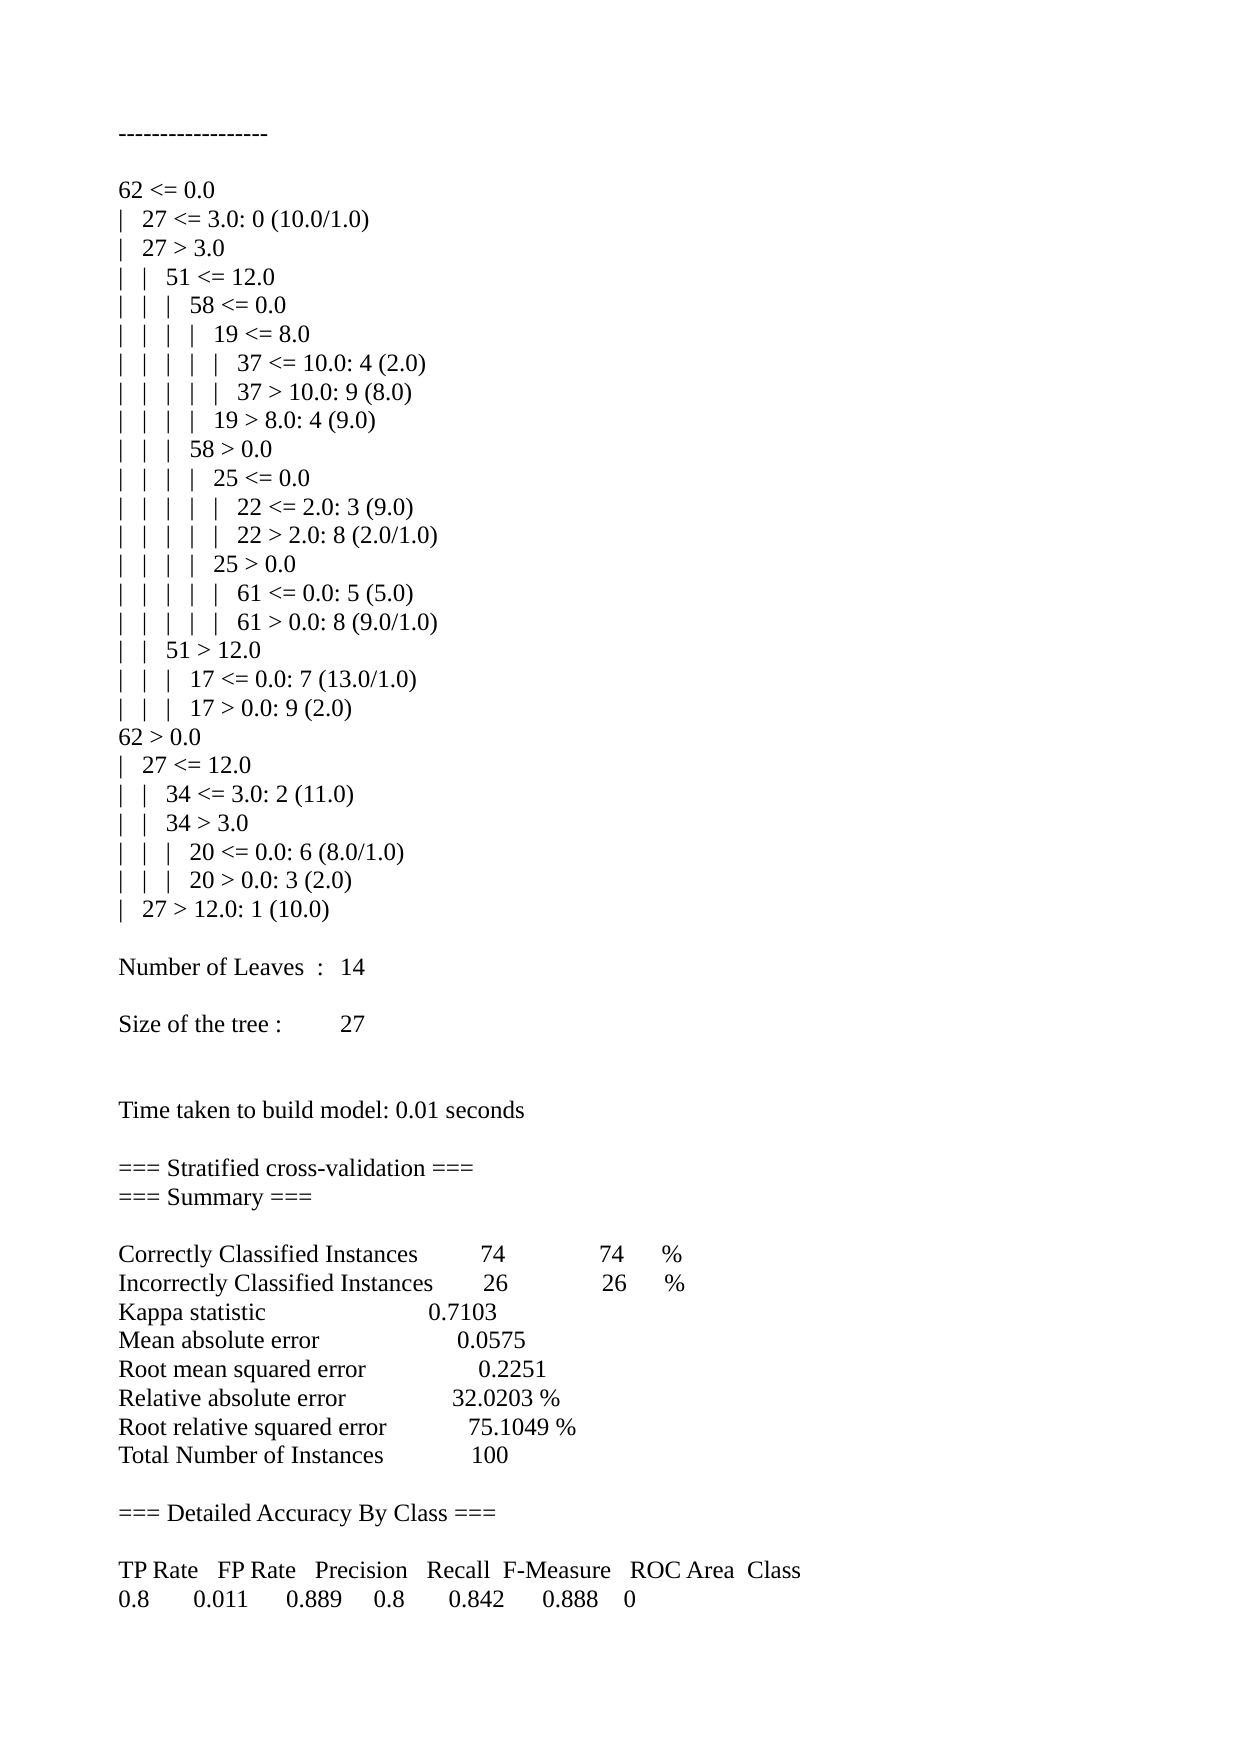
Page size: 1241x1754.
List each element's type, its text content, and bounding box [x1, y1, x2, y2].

text | | 34 > 3.0 [118, 808, 1122, 837]
text 0.8 0.011 0.889 0.8 0.842 0.888 0 [118, 1584, 1122, 1613]
text Total Number of Instances 100 [118, 1441, 1122, 1469]
text | | | | | 22 > 2.0: 8 (2.0/1.0) [118, 521, 1122, 549]
text 62 > 0.0 [118, 722, 1122, 751]
text | | | | | 61 > 0.0: 8 (9.0/1.0) [118, 607, 1122, 636]
text Kappa statistic 0.7103 [118, 1297, 1122, 1326]
text | | | | | 61 <= 0.0: 5 (5.0) [118, 578, 1122, 607]
text | 27 <= 12.0 [118, 751, 1122, 779]
text 62 <= 0.0 [118, 176, 1122, 204]
text | 27 > 3.0 [118, 233, 1122, 262]
text | | | 58 <= 0.0 [118, 291, 1122, 319]
text Relative absolute error 32.0203 % [118, 1383, 1122, 1412]
text | | 51 <= 12.0 [118, 262, 1122, 291]
text | | | | 25 > 0.0 [118, 549, 1122, 578]
text === Stratified cross-validation === [118, 1153, 1122, 1182]
text | | | 58 > 0.0 [118, 434, 1122, 463]
text | | | | 19 <= 8.0 [118, 319, 1122, 348]
text === Summary === [118, 1182, 1122, 1211]
text Root mean squared error 0.2251 [118, 1354, 1122, 1383]
text | 27 > 12.0: 1 (10.0) [118, 894, 1122, 923]
text | | | 20 <= 0.0: 6 (8.0/1.0) [118, 837, 1122, 866]
text Time taken to build model: 0.01 seconds [118, 1096, 1122, 1124]
text Incorrectly Classified Instances 26 26 % [118, 1268, 1122, 1297]
text Mean absolute error 0.0575 [118, 1326, 1122, 1354]
text Number of Leaves : 14 [118, 952, 1122, 981]
text | | | 20 > 0.0: 3 (2.0) [118, 866, 1122, 894]
text | | | 17 <= 0.0: 7 (13.0/1.0) [118, 664, 1122, 693]
text | 27 <= 3.0: 0 (10.0/1.0) [118, 204, 1122, 233]
text | | | | | 37 <= 10.0: 4 (2.0) [118, 348, 1122, 377]
text Size of the tree : 27 [118, 1009, 1122, 1038]
text | | | | 25 <= 0.0 [118, 463, 1122, 492]
text | | | | | 37 > 10.0: 9 (8.0) [118, 377, 1122, 406]
text | | 51 > 12.0 [118, 636, 1122, 664]
text TP Rate FP Rate Precision Recall F-Measure ROC Area Class [118, 1556, 1122, 1584]
text | | 34 <= 3.0: 2 (11.0) [118, 779, 1122, 808]
text Root relative squared error 75.1049 % [118, 1412, 1122, 1441]
text | | | | 19 > 8.0: 4 (9.0) [118, 406, 1122, 434]
text | | | | | 22 <= 2.0: 3 (9.0) [118, 492, 1122, 521]
text === Detailed Accuracy By Class === [118, 1498, 1122, 1527]
text Correctly Classified Instances 74 74 % [118, 1239, 1122, 1268]
text ------------------ [118, 118, 1122, 147]
text | | | 17 > 0.0: 9 (2.0) [118, 693, 1122, 722]
